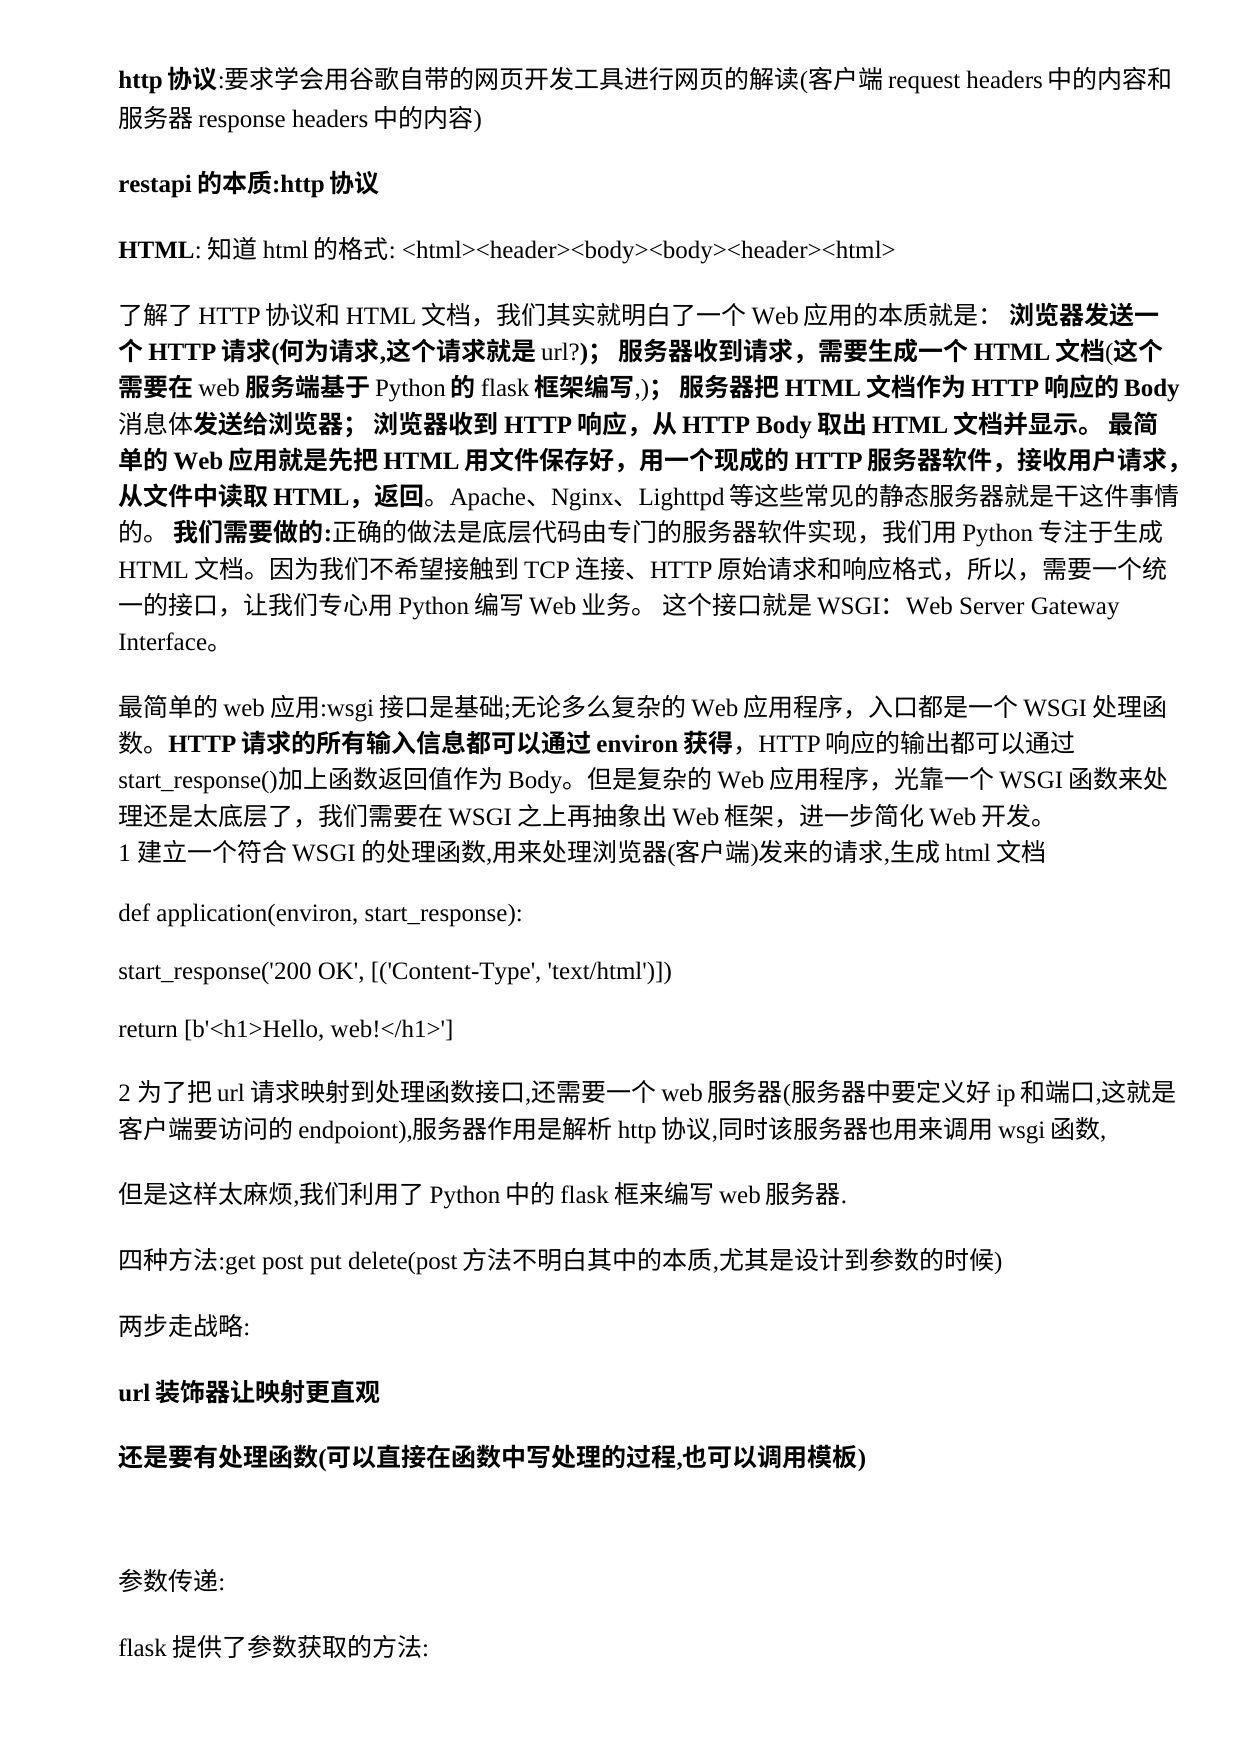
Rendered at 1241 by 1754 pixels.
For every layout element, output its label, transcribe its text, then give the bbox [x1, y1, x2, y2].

text 两步走战略: [118, 1306, 1181, 1342]
text 还是要有处理函数(可以直接在函数中写处理的过程,也可以调用模板) [118, 1438, 1181, 1474]
text ﻿http协议:要求学会用谷歌自带的网页开发工具进行网页的解读(客户端request headers中的内容和服务器response headers中的内容) [118, 59, 1181, 134]
text url装饰器让映射更直观 [118, 1372, 1181, 1408]
text start_response('200 OK', [('Content-Type', 'text/html')]) [118, 956, 1181, 985]
text 但是这样太麻烦,我们利用了Python中的flask框来编写web服务器. [118, 1175, 1181, 1211]
text 参数传递: [118, 1562, 1181, 1598]
text 四种方法:get post put delete(post方法不明白其中的本质,尤其是设计到参数的时候) [118, 1241, 1181, 1277]
text HTML: 知道html的格式: <html><header><body><body><header><html> [118, 230, 1181, 266]
text 最简单的web应用:wsgi接口是基础;无论多么复杂的Web应用程序，入口都是一个WSGI处理函数。HTTP请求的所有输入信息都可以通过environ获得，HTTP响应的输出都可以通过start_response()加上函数返回值作为Body。但是复杂的Web应用程序，光靠一个WSGI函数来处理还是太底层了，我们需要在WSGI之上再抽象出Web框架，进一步简化Web开发。 1 建立一个符合WSGI的处理函数,用来处理浏览器(客户端)发来的请求,生成html文档 [118, 687, 1181, 869]
text return [b'<h1>Hello, web!</h1>'] [118, 1014, 1181, 1043]
text flask提供了参数获取的方法: [118, 1627, 1181, 1664]
text restapi的本质:http协议 [118, 164, 1181, 200]
text 2 为了把url请求映射到处理函数接口,还需要一个web服务器(服务器中要定义好ip和端口,这就是客户端要访问的endpoiont),服务器作用是解析http协议,同时该服务器也用来调用wsgi函数, [118, 1073, 1181, 1145]
text 了解了HTTP协议和HTML文档，我们其实就明白了一个Web应用的本质就是： 浏览器发送一个HTTP请求(何为请求,这个请求就是url?)； 服务器收到请求，需要生成一个HTML文档(这个需要在web服务端基于Python的flask框架编写,)； 服务器把HTML文档作为HTTP响应的Body消息体发送给浏览器； 浏览器收到HTTP响应，从HTTP Body取出HTML文档并显示。 最简单的Web应用就是先把HTML用文件保存好，用一个现成的HTTP服务器软件，接收用户请求，从文件中读取HTML，返回。Apache、Nginx、Lighttpd等这些常见的静态服务器就是干这件事情的。 我们需要做的:正确的做法是底层代码由专门的服务器软件实现，我们用Python专注于生成HTML文档。因为我们不希望接触到TCP连接、HTTP原始请求和响应格式，所以，需要一个统一的接口，让我们专心用Python编写Web业务。 这个接口就是WSGI：Web Server Gateway Interface。 [118, 295, 1181, 658]
text def application(environ, start_response): [118, 898, 1181, 927]
